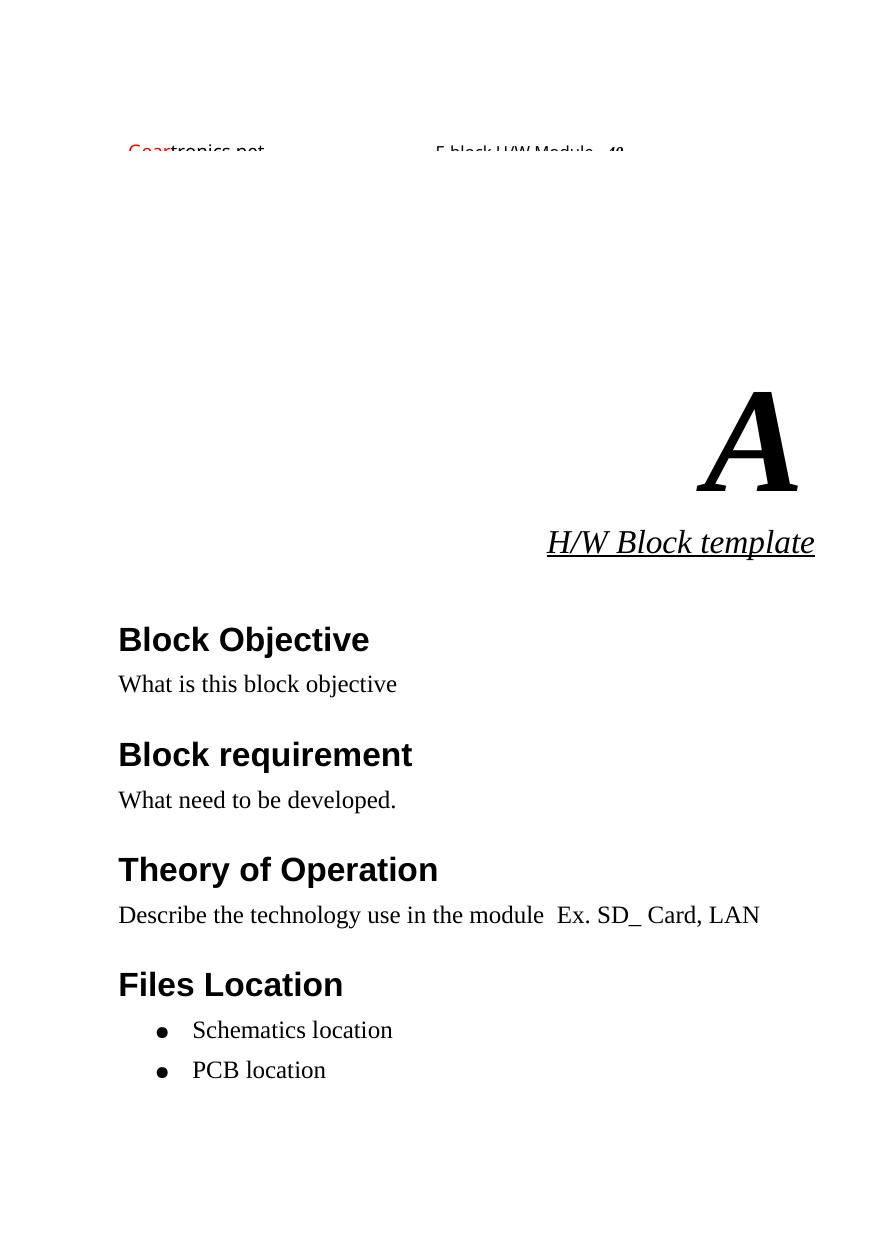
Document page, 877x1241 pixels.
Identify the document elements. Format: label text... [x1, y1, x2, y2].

text A [118, 357, 818, 524]
subtitle Block Objective [118, 621, 818, 658]
title H/W Block template [118, 524, 818, 561]
subtitle Files Location [118, 966, 818, 1004]
subtitle Theory of Operation [118, 851, 818, 888]
subtitle Block requirement [118, 736, 818, 773]
text What is this block objective [118, 671, 818, 698]
text Describe the technology use in the module Ex. SD_ Card, LAN [118, 901, 818, 929]
list Schematics location [154, 1016, 818, 1044]
text What need to be developed. [118, 786, 818, 813]
list PCB location [154, 1056, 818, 1084]
